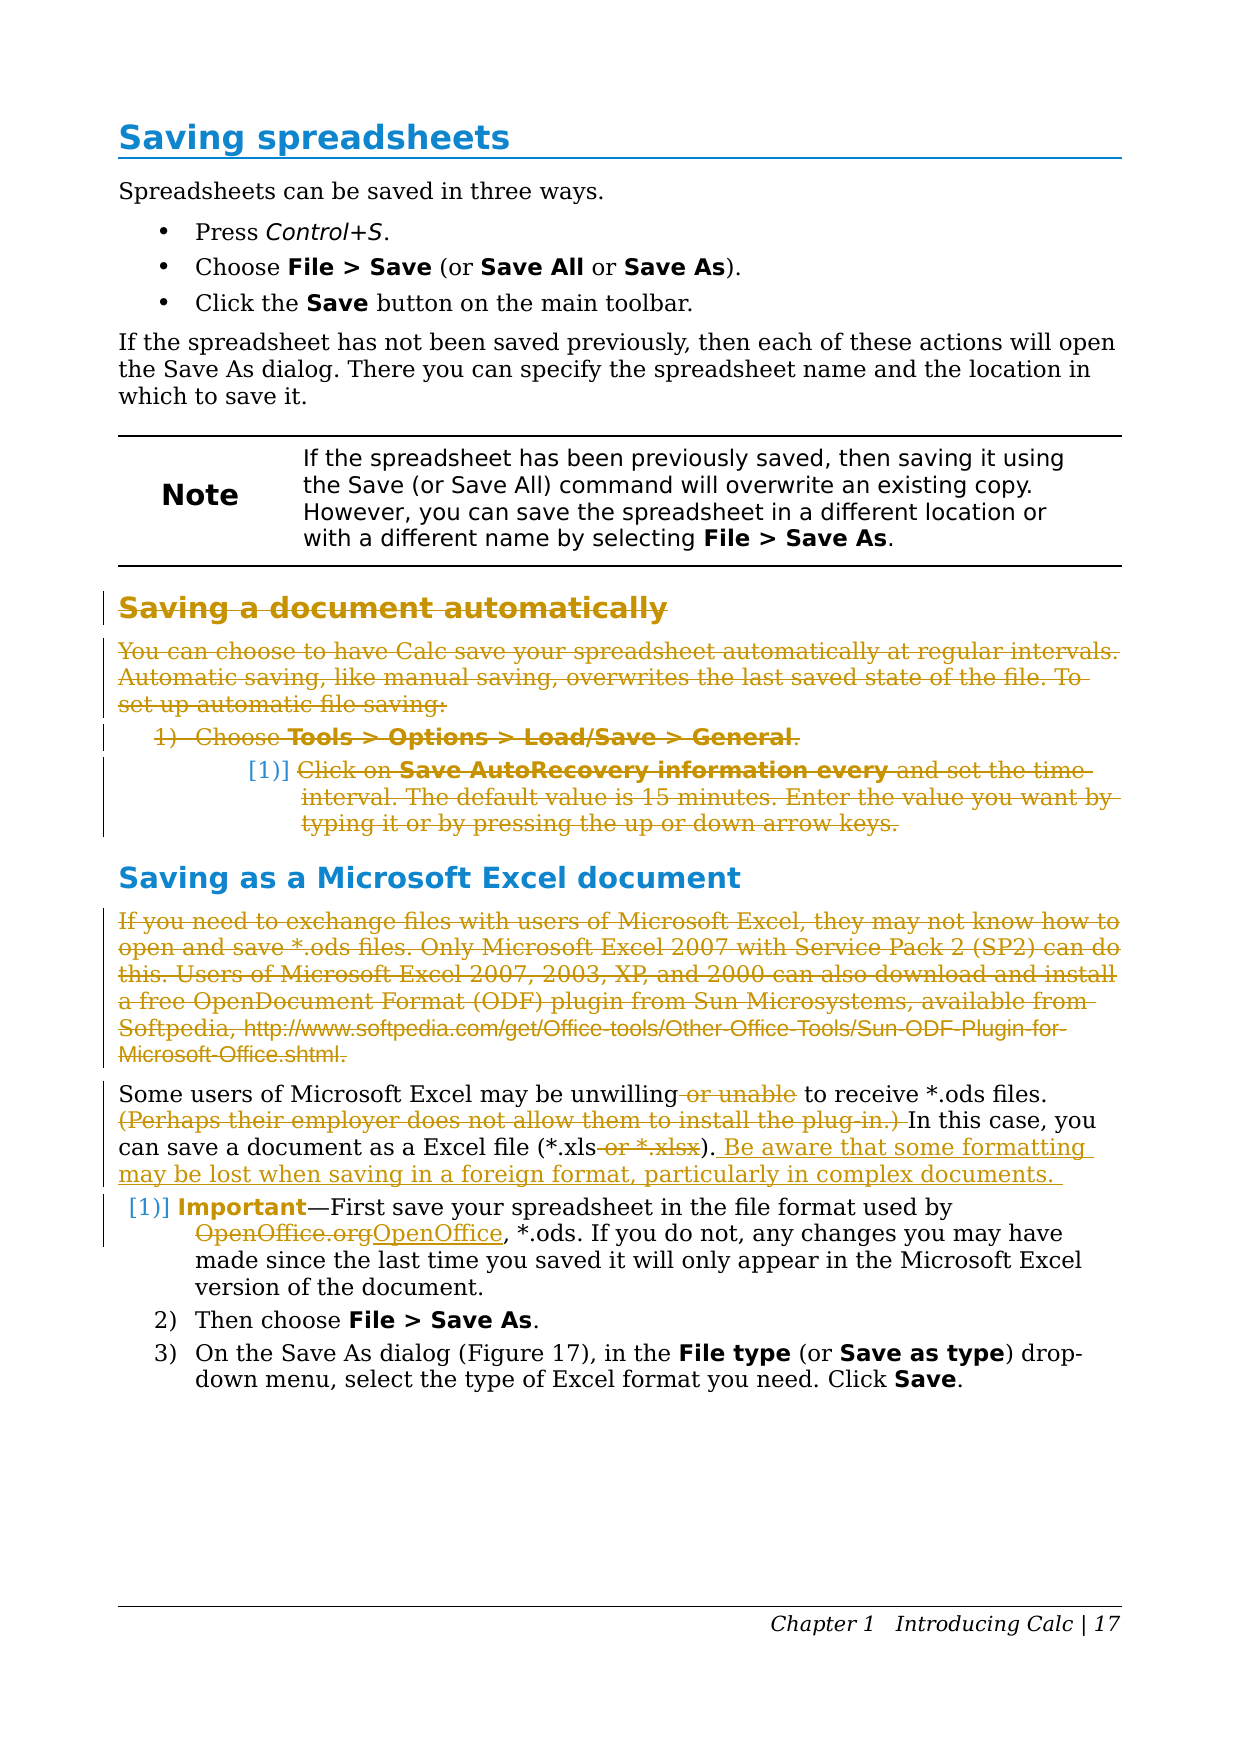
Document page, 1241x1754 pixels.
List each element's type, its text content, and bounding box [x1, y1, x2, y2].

table_header If the spreadsheet has been previously saved, then saving it using the Save (or Save All) command will overwrite an existing copy. However, you can save the spreadsheet in a different location or with a different name by selecting File > Save As. [281, 437, 1122, 565]
list Press Control+S. [156, 217, 1122, 246]
subtitle Saving spreadsheets [118, 118, 1122, 157]
text Spreadsheets can be saved in three ways. [118, 178, 1122, 204]
list Important—First save your spreadsheet in the file format used by OpenOffice, *.ods. If you do not, any changes you may have made since the last time you saved it will only appear in the Microsoft Excel version of the document. [177, 1194, 1122, 1301]
list Choose File > Save (or Save All or Save As). [156, 252, 1122, 282]
table_header Note [118, 437, 281, 565]
list Then choose File > Save As. [177, 1307, 1122, 1333]
list Click the Save button on the main toolbar. [156, 288, 1122, 317]
list Some users of Microsoft Excel may be unwilling to receive *.ods files. In this case, you can save a document as a Excel file (*.xls). Be aware that some formatting may be lost when saving in a foreign format, particularly in complex documents. [118, 1081, 1122, 1187]
list On the Save As dialog (Figure 17), in the File type (or Save as type) drop-down menu, select the type of Excel format you need. Click Save. [177, 1340, 1122, 1393]
text If the spreadsheet has not been saved previously, then each of these actions will open the Save As dialog. There you can specify the spreadsheet name and the location in which to save it. [118, 329, 1122, 409]
subtitle Saving as a Microsoft Excel document [118, 861, 1122, 895]
